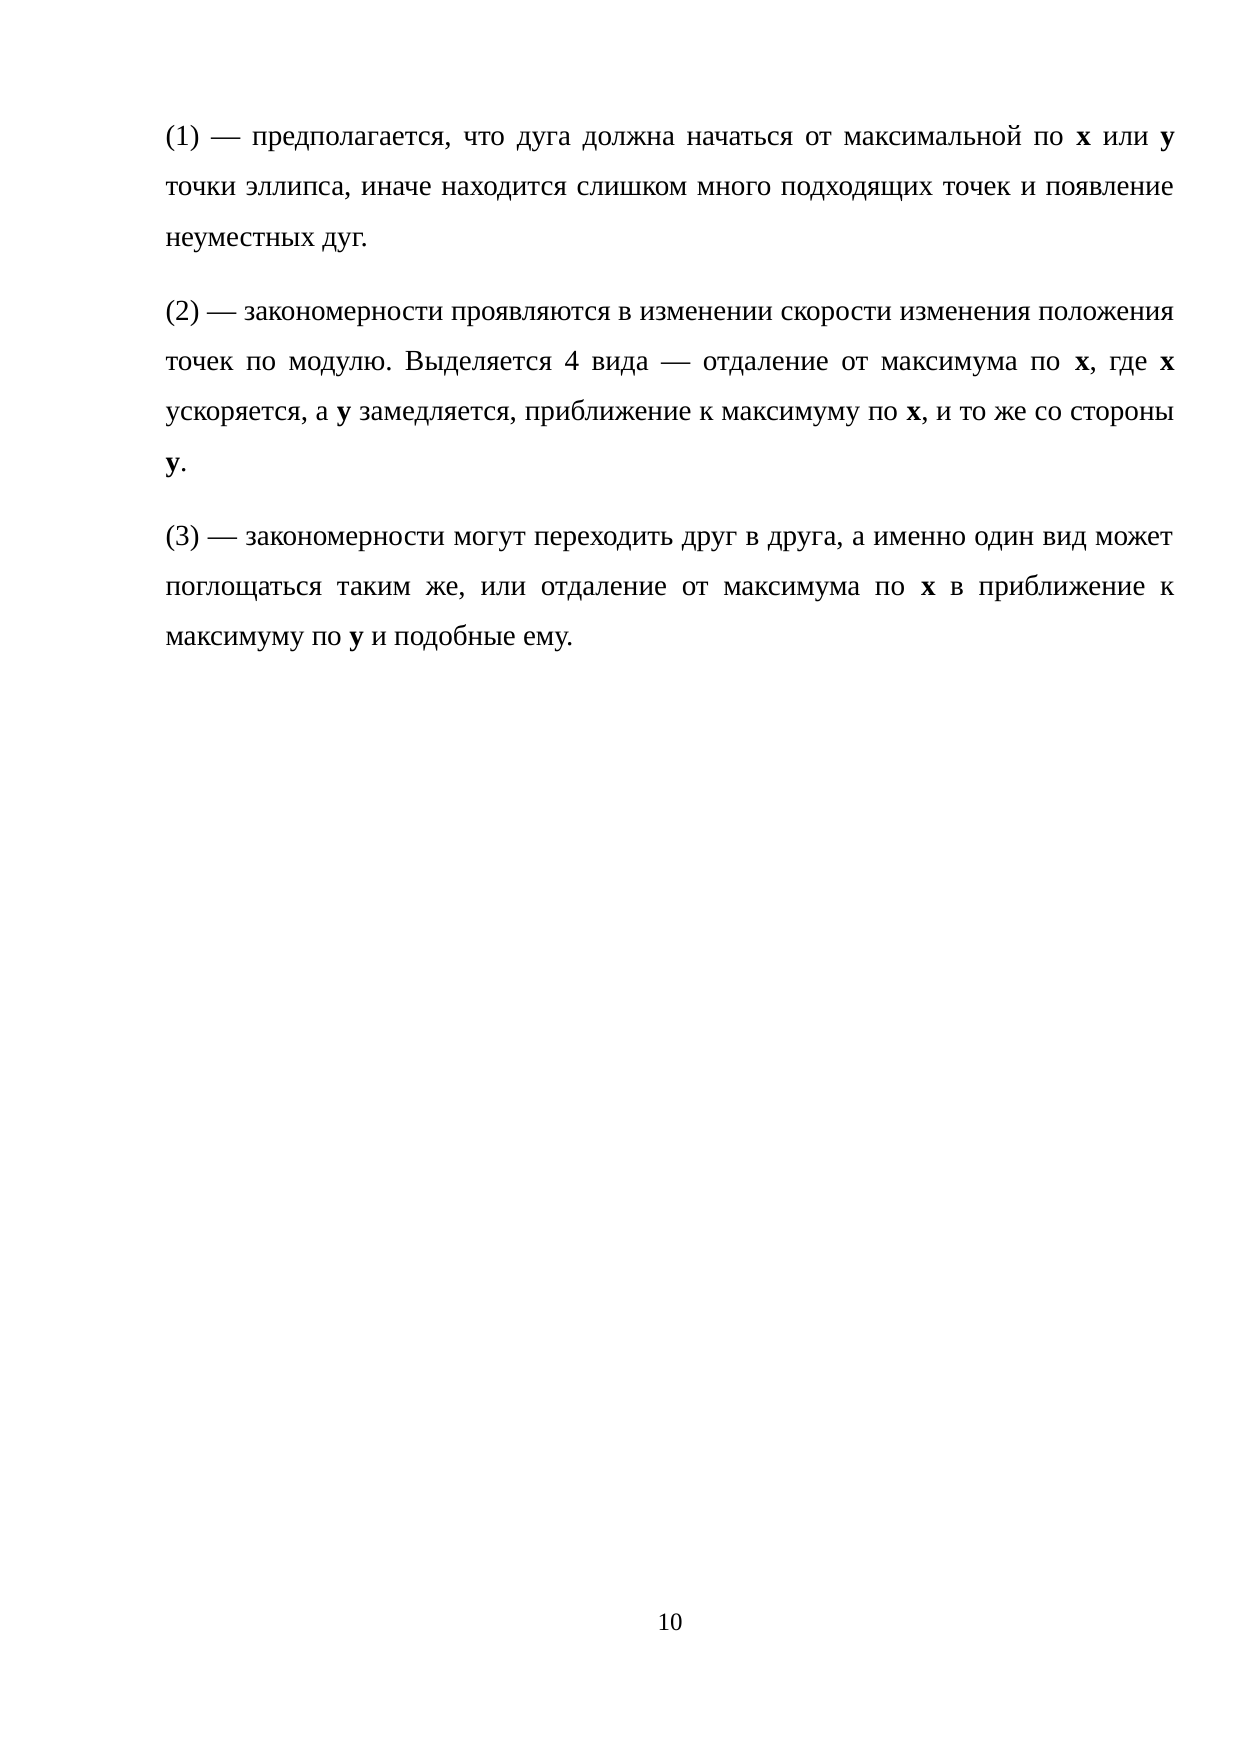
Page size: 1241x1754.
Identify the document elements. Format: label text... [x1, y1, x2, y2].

text (3) — закономерности могут переходить друг в друга, а именно один вид может поглощаться таким же, или отдаление от максимума по x в приближение к максимуму по y и подобные ему. [165, 518, 1174, 652]
text (2) — закономерности проявляются в изменении скорости изменения положения точек по модулю. Выделяется 4 вида — отдаление от максимума по x, где x ускоряется, а y замедляется, приближение к максимуму по x, и то же со стороны y. [165, 293, 1174, 477]
text (1) — предполагается, что дуга должна начаться от максимальной по x или y точки эллипса, иначе находится слишком много подходящих точек и появление неуместных дуг. [165, 118, 1174, 252]
